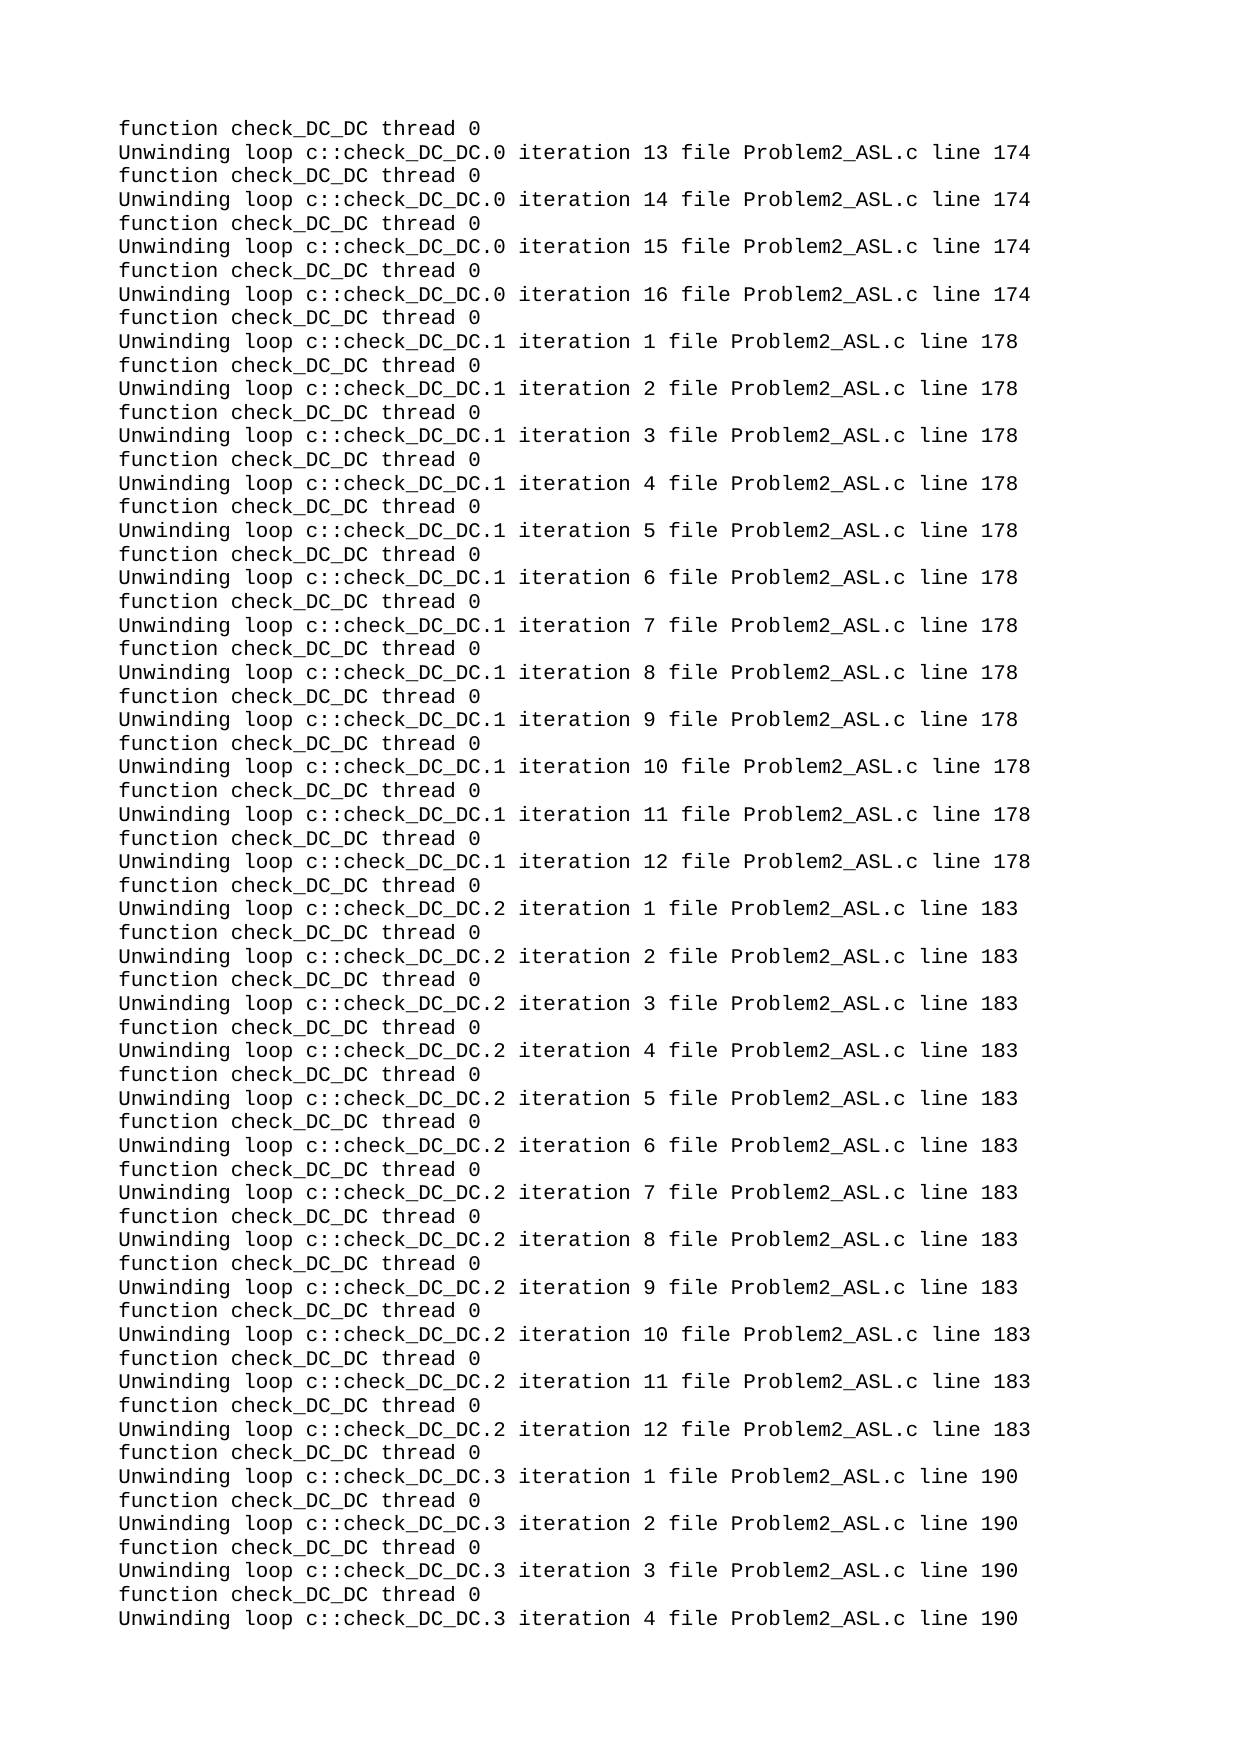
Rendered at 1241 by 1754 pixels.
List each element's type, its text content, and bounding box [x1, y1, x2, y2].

text Unwinding loop c::check_DC_DC.1 iteration 2 file Problem2_ASL.c line 178 function check_DC_DC thread 0 [118, 378, 1122, 426]
text function check_DC_DC thread 0 [118, 118, 1122, 142]
text Unwinding loop c::check_DC_DC.1 iteration 10 file Problem2_ASL.c line 178 function check_DC_DC thread 0 [118, 757, 1122, 804]
text Unwinding loop c::check_DC_DC.2 iteration 5 file Problem2_ASL.c line 183 function check_DC_DC thread 0 [118, 1088, 1122, 1135]
text Unwinding loop c::check_DC_DC.3 iteration 2 file Problem2_ASL.c line 190 function check_DC_DC thread 0 [118, 1513, 1122, 1561]
text Unwinding loop c::check_DC_DC.1 iteration 4 file Problem2_ASL.c line 178 function check_DC_DC thread 0 [118, 473, 1122, 520]
text Unwinding loop c::check_DC_DC.2 iteration 6 file Problem2_ASL.c line 183 function check_DC_DC thread 0 [118, 1135, 1122, 1182]
text Unwinding loop c::check_DC_DC.1 iteration 12 file Problem2_ASL.c line 178 function check_DC_DC thread 0 [118, 851, 1122, 898]
text Unwinding loop c::check_DC_DC.2 iteration 4 file Problem2_ASL.c line 183 function check_DC_DC thread 0 [118, 1040, 1122, 1088]
text Unwinding loop c::check_DC_DC.1 iteration 6 file Problem2_ASL.c line 178 function check_DC_DC thread 0 [118, 567, 1122, 615]
text Unwinding loop c::check_DC_DC.3 iteration 1 file Problem2_ASL.c line 190 function check_DC_DC thread 0 [118, 1466, 1122, 1513]
text Unwinding loop c::check_DC_DC.2 iteration 11 file Problem2_ASL.c line 183 function check_DC_DC thread 0 [118, 1371, 1122, 1419]
text Unwinding loop c::check_DC_DC.3 iteration 3 file Problem2_ASL.c line 190 function check_DC_DC thread 0 [118, 1561, 1122, 1608]
text Unwinding loop c::check_DC_DC.3 iteration 4 file Problem2_ASL.c line 190 [118, 1608, 1122, 1631]
text Unwinding loop c::check_DC_DC.0 iteration 13 file Problem2_ASL.c line 174 function check_DC_DC thread 0 [118, 142, 1122, 189]
text Unwinding loop c::check_DC_DC.2 iteration 7 file Problem2_ASL.c line 183 function check_DC_DC thread 0 [118, 1182, 1122, 1229]
text Unwinding loop c::check_DC_DC.1 iteration 5 file Problem2_ASL.c line 178 function check_DC_DC thread 0 [118, 520, 1122, 567]
text Unwinding loop c::check_DC_DC.2 iteration 2 file Problem2_ASL.c line 183 function check_DC_DC thread 0 [118, 946, 1122, 993]
text Unwinding loop c::check_DC_DC.1 iteration 11 file Problem2_ASL.c line 178 function check_DC_DC thread 0 [118, 804, 1122, 851]
text Unwinding loop c::check_DC_DC.1 iteration 8 file Problem2_ASL.c line 178 function check_DC_DC thread 0 [118, 662, 1122, 709]
text Unwinding loop c::check_DC_DC.1 iteration 3 file Problem2_ASL.c line 178 function check_DC_DC thread 0 [118, 426, 1122, 473]
text Unwinding loop c::check_DC_DC.1 iteration 9 file Problem2_ASL.c line 178 function check_DC_DC thread 0 [118, 709, 1122, 757]
text Unwinding loop c::check_DC_DC.2 iteration 8 file Problem2_ASL.c line 183 function check_DC_DC thread 0 [118, 1229, 1122, 1277]
text Unwinding loop c::check_DC_DC.1 iteration 7 file Problem2_ASL.c line 178 function check_DC_DC thread 0 [118, 615, 1122, 662]
text Unwinding loop c::check_DC_DC.0 iteration 15 file Problem2_ASL.c line 174 function check_DC_DC thread 0 [118, 236, 1122, 284]
text Unwinding loop c::check_DC_DC.2 iteration 10 file Problem2_ASL.c line 183 function check_DC_DC thread 0 [118, 1324, 1122, 1371]
text Unwinding loop c::check_DC_DC.0 iteration 14 file Problem2_ASL.c line 174 function check_DC_DC thread 0 [118, 189, 1122, 236]
text Unwinding loop c::check_DC_DC.1 iteration 1 file Problem2_ASL.c line 178 function check_DC_DC thread 0 [118, 331, 1122, 378]
text Unwinding loop c::check_DC_DC.2 iteration 1 file Problem2_ASL.c line 183 function check_DC_DC thread 0 [118, 898, 1122, 946]
text Unwinding loop c::check_DC_DC.2 iteration 9 file Problem2_ASL.c line 183 function check_DC_DC thread 0 [118, 1277, 1122, 1324]
text Unwinding loop c::check_DC_DC.2 iteration 3 file Problem2_ASL.c line 183 function check_DC_DC thread 0 [118, 993, 1122, 1040]
text Unwinding loop c::check_DC_DC.0 iteration 16 file Problem2_ASL.c line 174 function check_DC_DC thread 0 [118, 284, 1122, 331]
text Unwinding loop c::check_DC_DC.2 iteration 12 file Problem2_ASL.c line 183 function check_DC_DC thread 0 [118, 1419, 1122, 1466]
